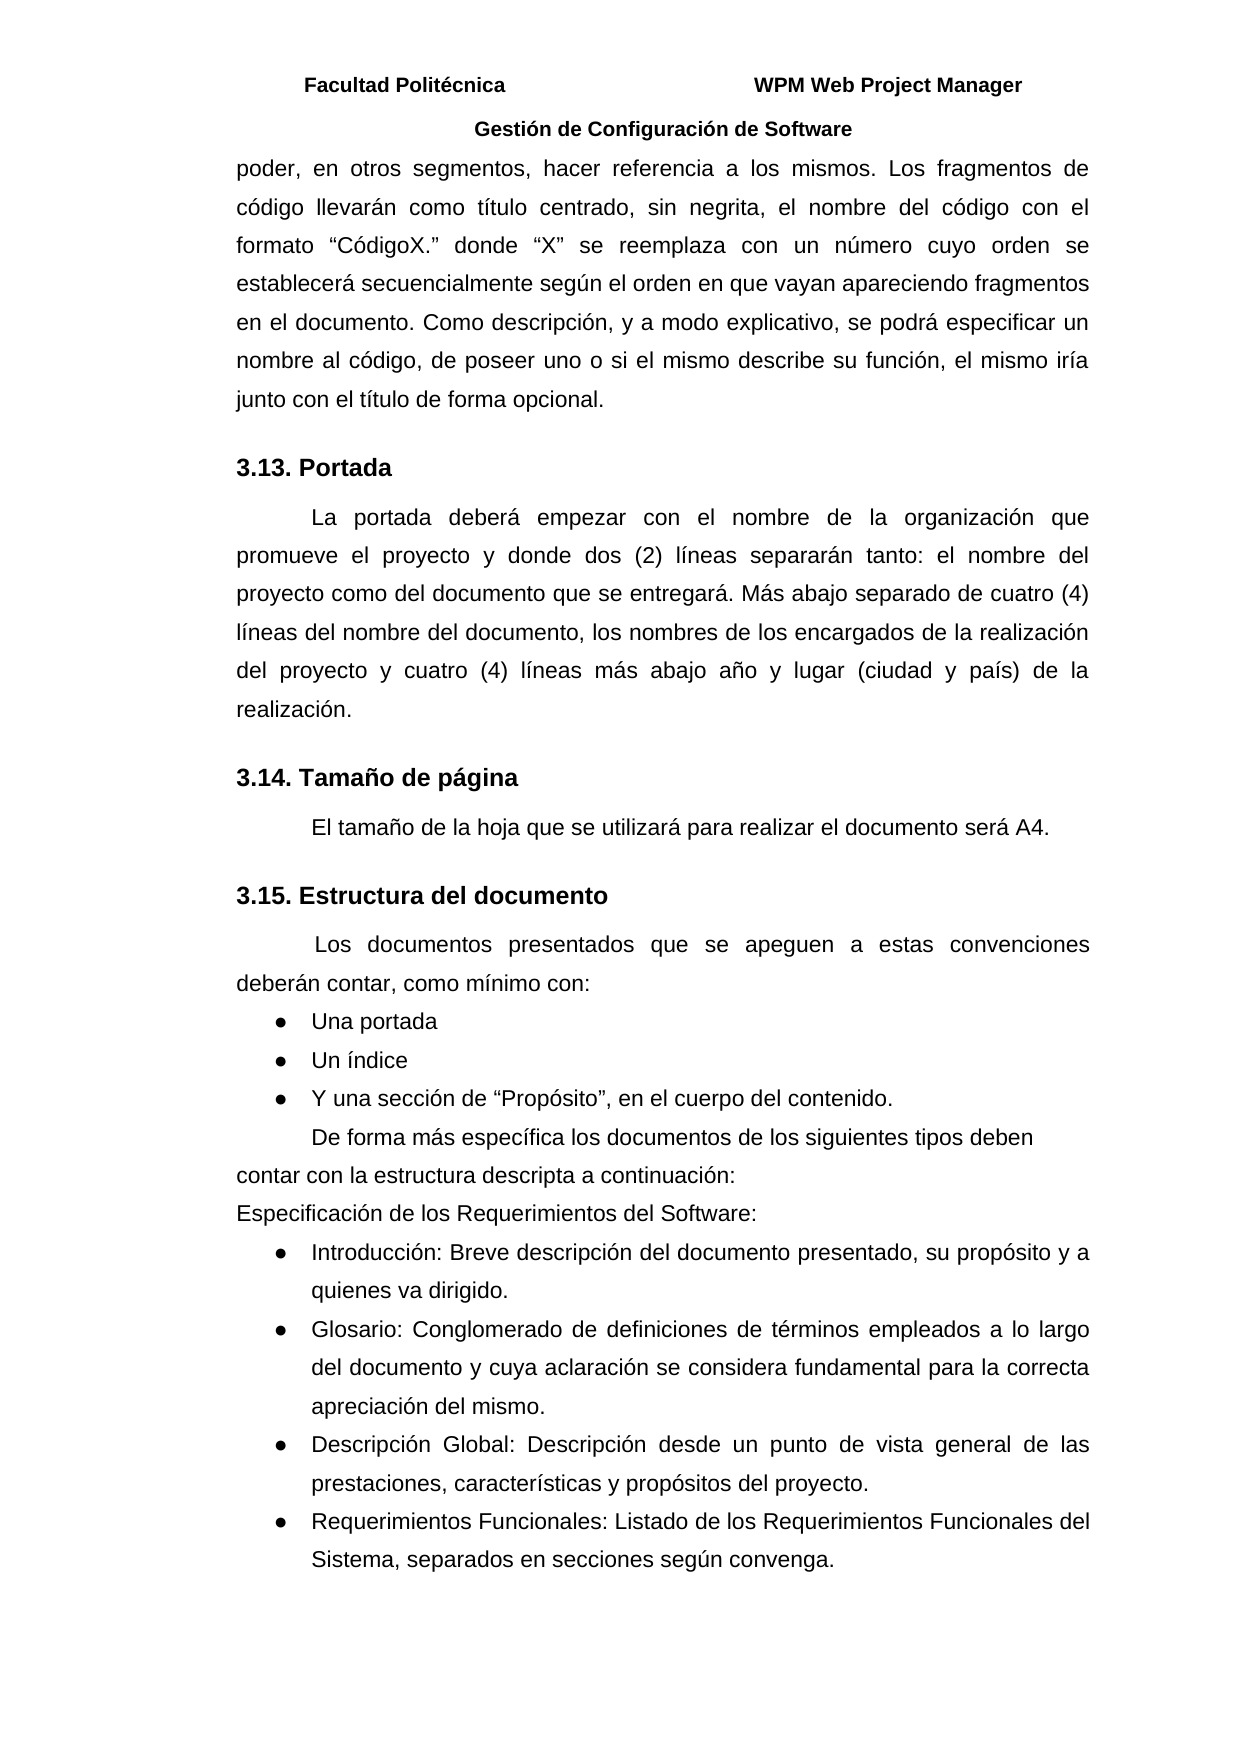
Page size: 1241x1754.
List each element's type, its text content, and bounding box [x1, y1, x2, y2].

text La portada deberá empezar con el nombre de la organización que promueve el proyecto y donde dos (2) líneas separarán tanto: el nombre del proyecto como del documento que se entregará. Más abajo separado de cuatro (4) líneas del nombre del documento, los nombres de los encargados de la realización del proyecto y cuatro (4) líneas más abajo año y lugar (ciudad y país) de la realización. [236, 504, 1090, 722]
subtitle Especificación de los Requerimientos del Software: [236, 1201, 1090, 1227]
subtitle 3.14. Tamaño de página [236, 764, 1090, 792]
text El tamaño de la hoja que se utilizará para realizar el documento será A4. [236, 814, 1090, 840]
subtitle Una portada [274, 1009, 1090, 1034]
subtitle 3.13. Portada [236, 454, 1090, 482]
subtitle Y una sección de “Propósito”, en el cuerpo del contenido. [274, 1086, 1090, 1111]
subtitle Descripción Global: Descripción desde un punto de vista general de las prestaciones, características y propósitos del proyecto. [274, 1432, 1090, 1496]
subtitle Requerimientos Funcionales: Listado de los Requerimientos Funcionales del Sistema, separados en secciones según convenga. [274, 1509, 1090, 1573]
subtitle poder, en otros segmentos, hacer referencia a los mismos. Los fragmentos de código llevarán como título centrado, sin negrita, el nombre del código con el formato “CódigoX.” donde “X” se reemplaza con un número cuyo orden se establecerá secuencialmente según el orden en que vayan apareciendo fragmentos en el documento. Como descripción, y a modo explicativo, se podrá especificar un nombre al código, de poseer uno o si el mismo describe su función, el mismo iría junto con el título de forma opcional. [236, 156, 1090, 412]
subtitle Un índice [274, 1047, 1090, 1073]
subtitle De forma más específica los documentos de los siguientes tipos deben contar con la estructura descripta a continuación: [236, 1124, 1090, 1188]
subtitle 3.15. Estructura del documento [236, 882, 1090, 910]
subtitle Glosario: Conglomerado de definiciones de términos empleados a lo largo del documento y cuya aclaración se considera fundamental para la correcta apreciación del mismo. [274, 1316, 1090, 1419]
subtitle Introducción: Breve descripción del documento presentado, su propósito y a quienes va dirigido. [274, 1239, 1090, 1304]
subtitle Los documentos presentados que se apeguen a estas convenciones deberán contar, como mínimo con: [236, 932, 1090, 996]
